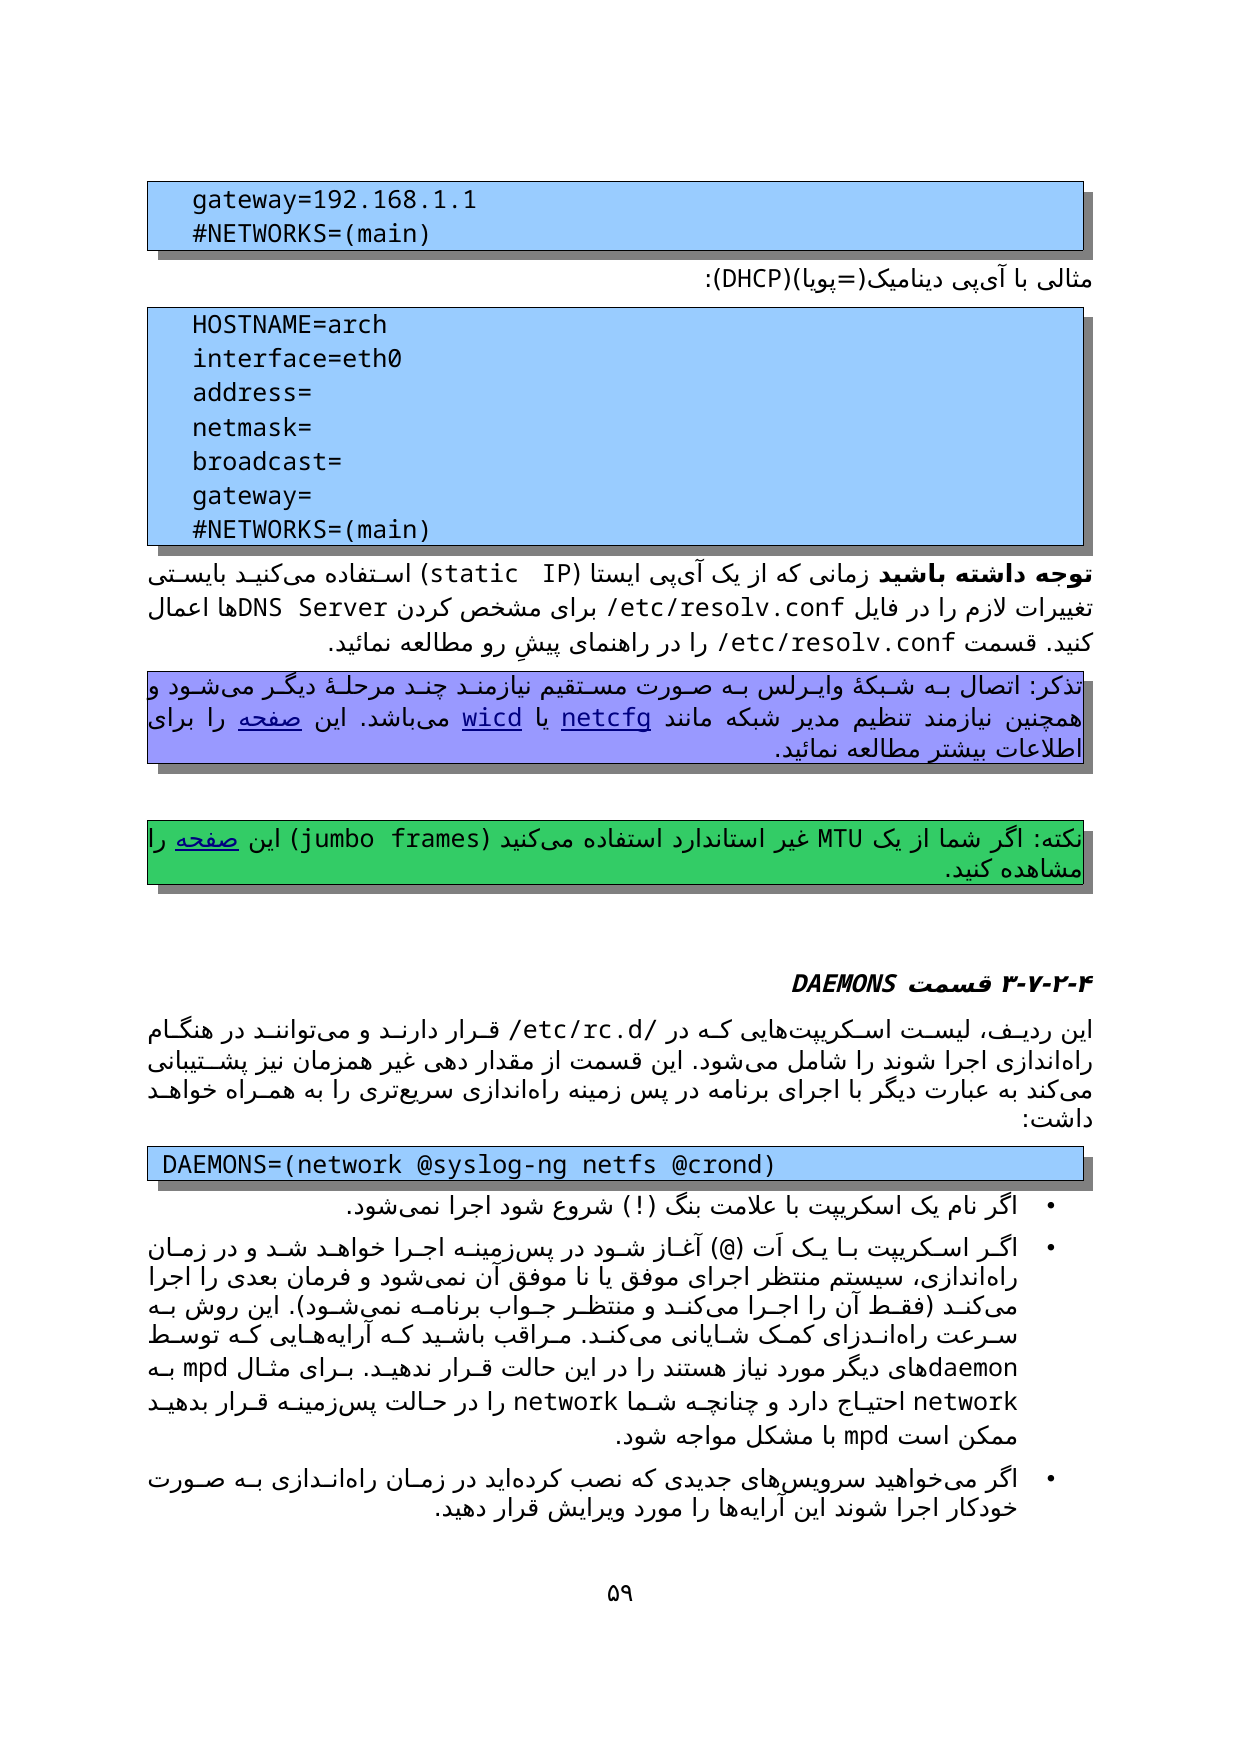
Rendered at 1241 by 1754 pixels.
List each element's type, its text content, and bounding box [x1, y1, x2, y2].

list اگر اسکریپت با یک اَت (@) آغاز شود در پس‌زمینه اجرا خواهد شد و در زمان راه‌اندازی، سیستم منتظر اجرای موفق یا نا موفق آن نمی‌شود و فرمان بعدی را اجرا می‌کند (فقط آن را اجرا می‌کند و منتظر جواب برنامه نمی‌شود). این روش به سرعت راه‌اندزای کمک شایانی می‌کند. مراقب باشید که آرایه‌هایی که توسط daemonهای دیگر مورد نیاز هستند را در این حالت قرار ندهید. برای مثال mpd به network احتیاج دارد و چنانچه شما network را در حالت پس‌زمینه قرار بدهید ممکن است mpd با مشکل مواجه شود. [147, 1233, 1056, 1452]
list اگر نام یک اسکریپت با علامت بنگ (!) شروع شود اجرا نمی‌شود. [147, 1191, 1056, 1220]
text این ردیف، لیست اسکریپت‌هایی که در /etc/rc.d/ قرار دارند و می‌توانند در هنگام راه‌اندازی اجرا شوند را شامل می‌شود. این قسمت از مقدار دهی غیر همزمان نیز پشتیبانی می‌کند به عبارت دیگر با اجرای برنامه در پس زمینه راه‌اندازی سریع‌تری را به همراه خواهد داشت: [147, 1012, 1093, 1134]
subtitle ۳-۷-۲-۴ قسمت DAEMONS [147, 966, 1093, 1000]
list اگر می‌خواهید سرویس‌های جدیدی که نصب کرده‌اید در زمان راه‌اندازی به صورت خودکار اجرا شوند این آرایه‌ها را مورد ویرایش قرار دهید. [147, 1464, 1056, 1522]
text توجه داشته باشید زمانی که از یک آی‌پی ایستا (static IP) استفاده می‌کنید بایستی تغییرات لازم را در فایل ‎/etc/resolv.conf برای مشخص کردن DNS Serverها اعمال کنید. قسمت ‎/etc/resolv.conf را در راهنمای پیشِ رو مطالعه نمائید. [147, 556, 1093, 658]
text مثالی با آی‌پی دینامیک(=پویا)(DHCP): [147, 260, 1093, 294]
